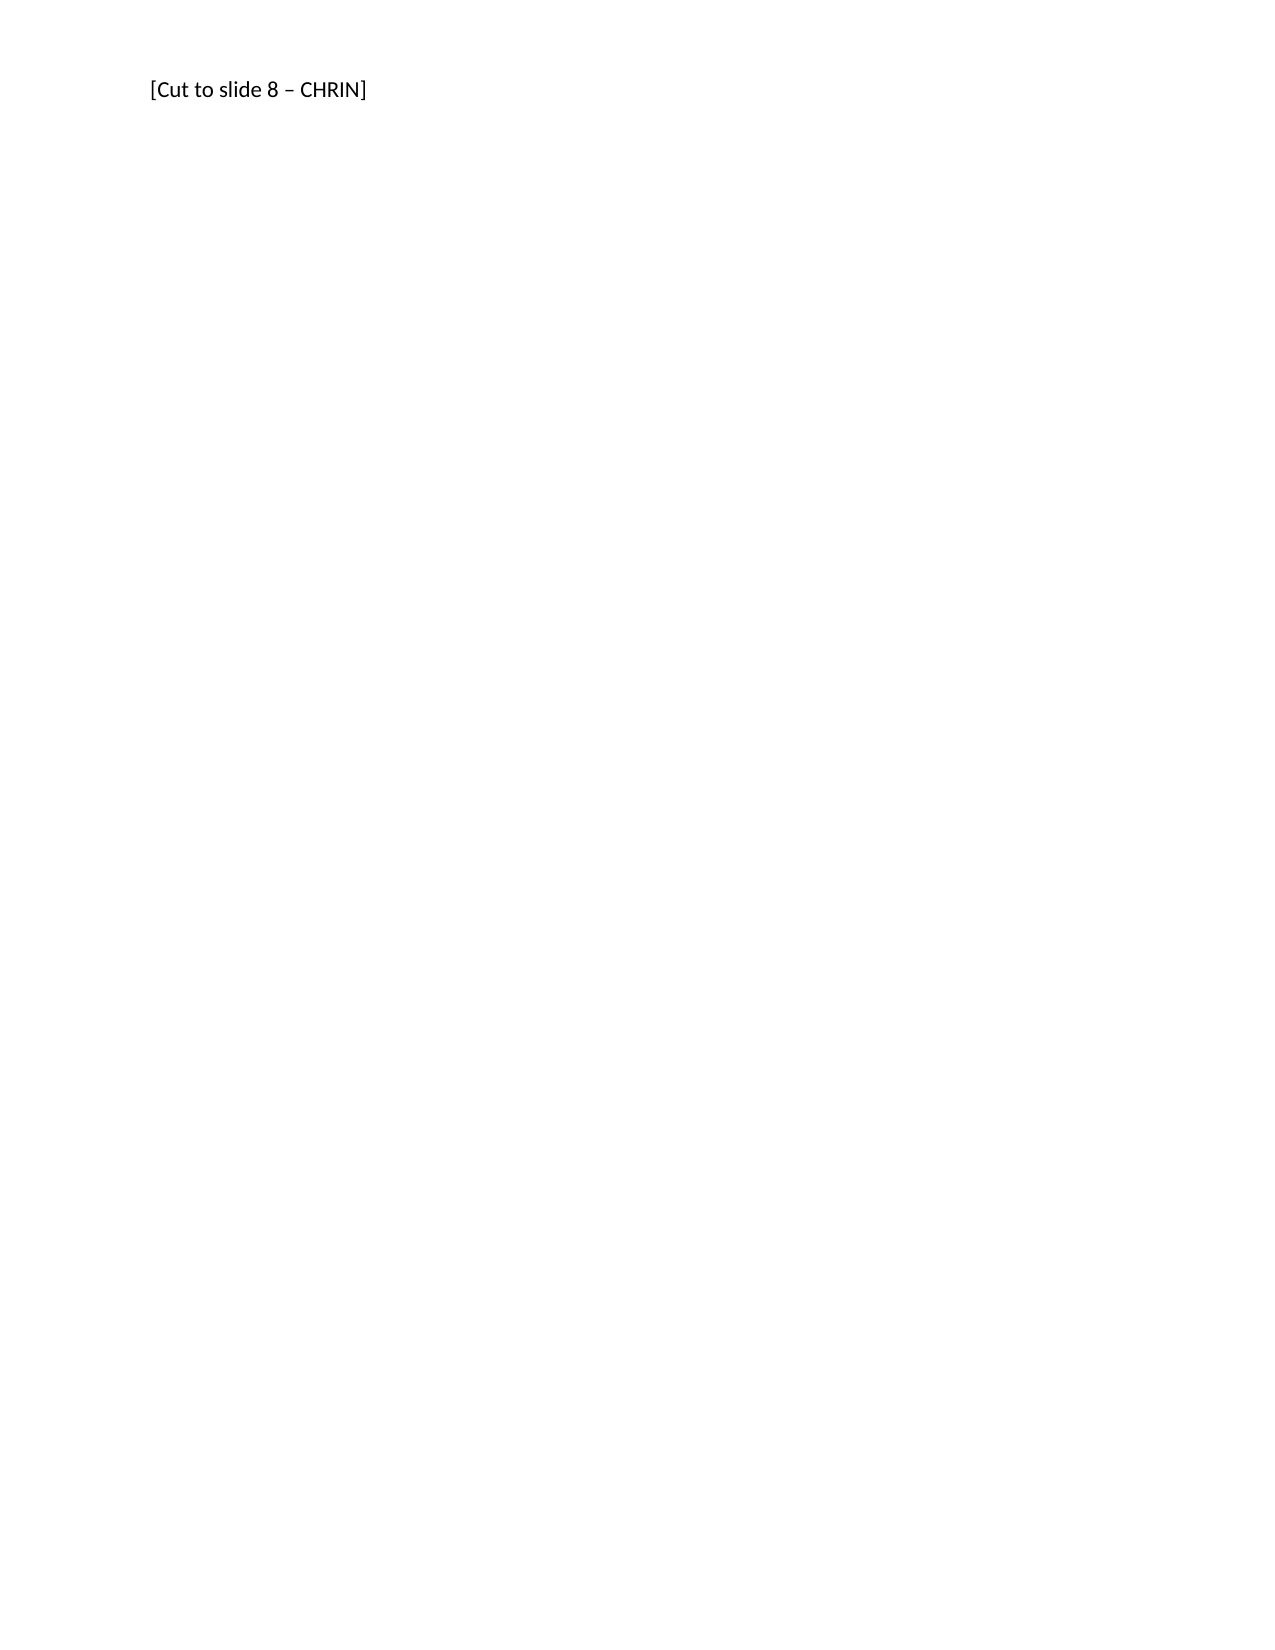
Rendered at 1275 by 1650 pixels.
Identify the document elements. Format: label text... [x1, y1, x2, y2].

text [Cut to slide 8 – CHRIN] [150, 75, 1125, 103]
